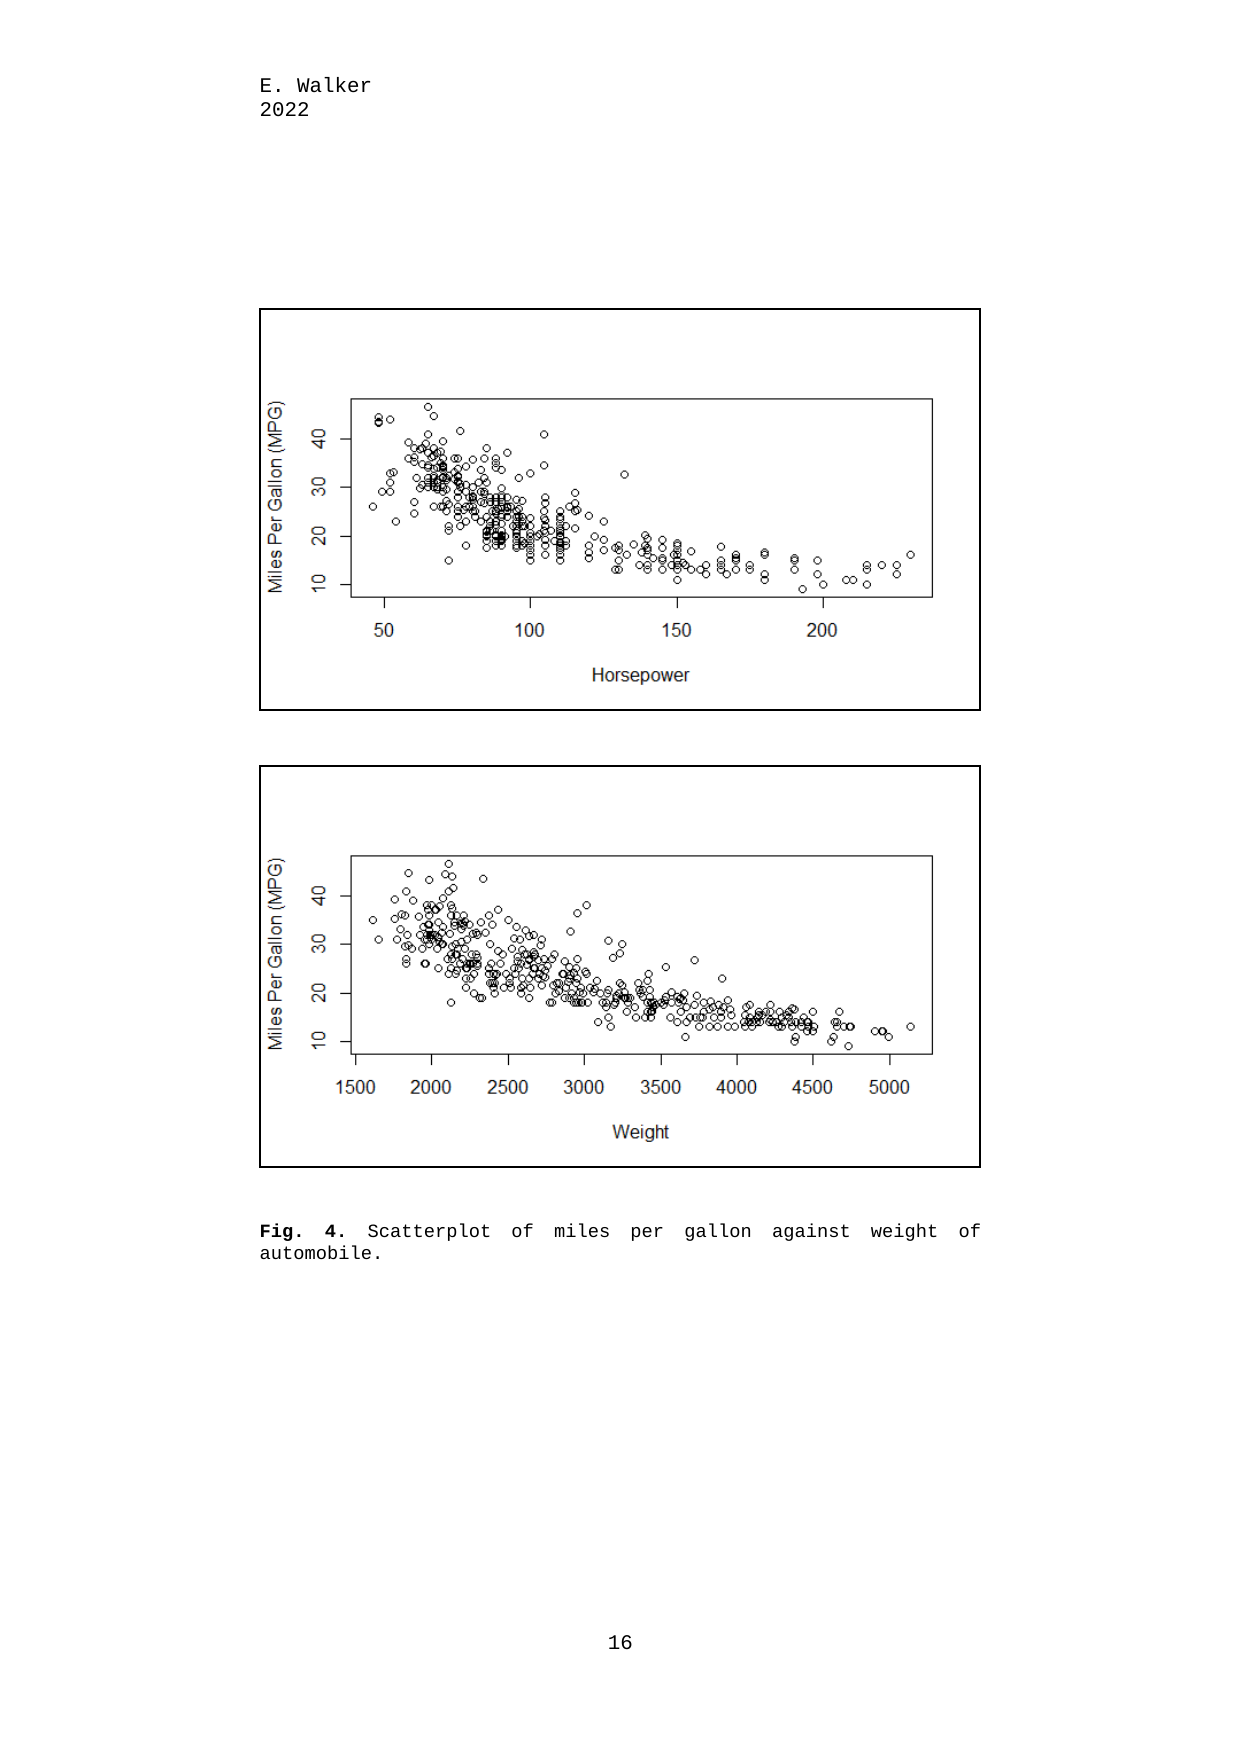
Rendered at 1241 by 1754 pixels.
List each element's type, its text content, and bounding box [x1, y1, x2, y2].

picture [261, 310, 979, 709]
text Fig. 4. Scatterplot of miles per gallon against weight of automobile. [259, 1222, 981, 1265]
picture [261, 767, 979, 1166]
